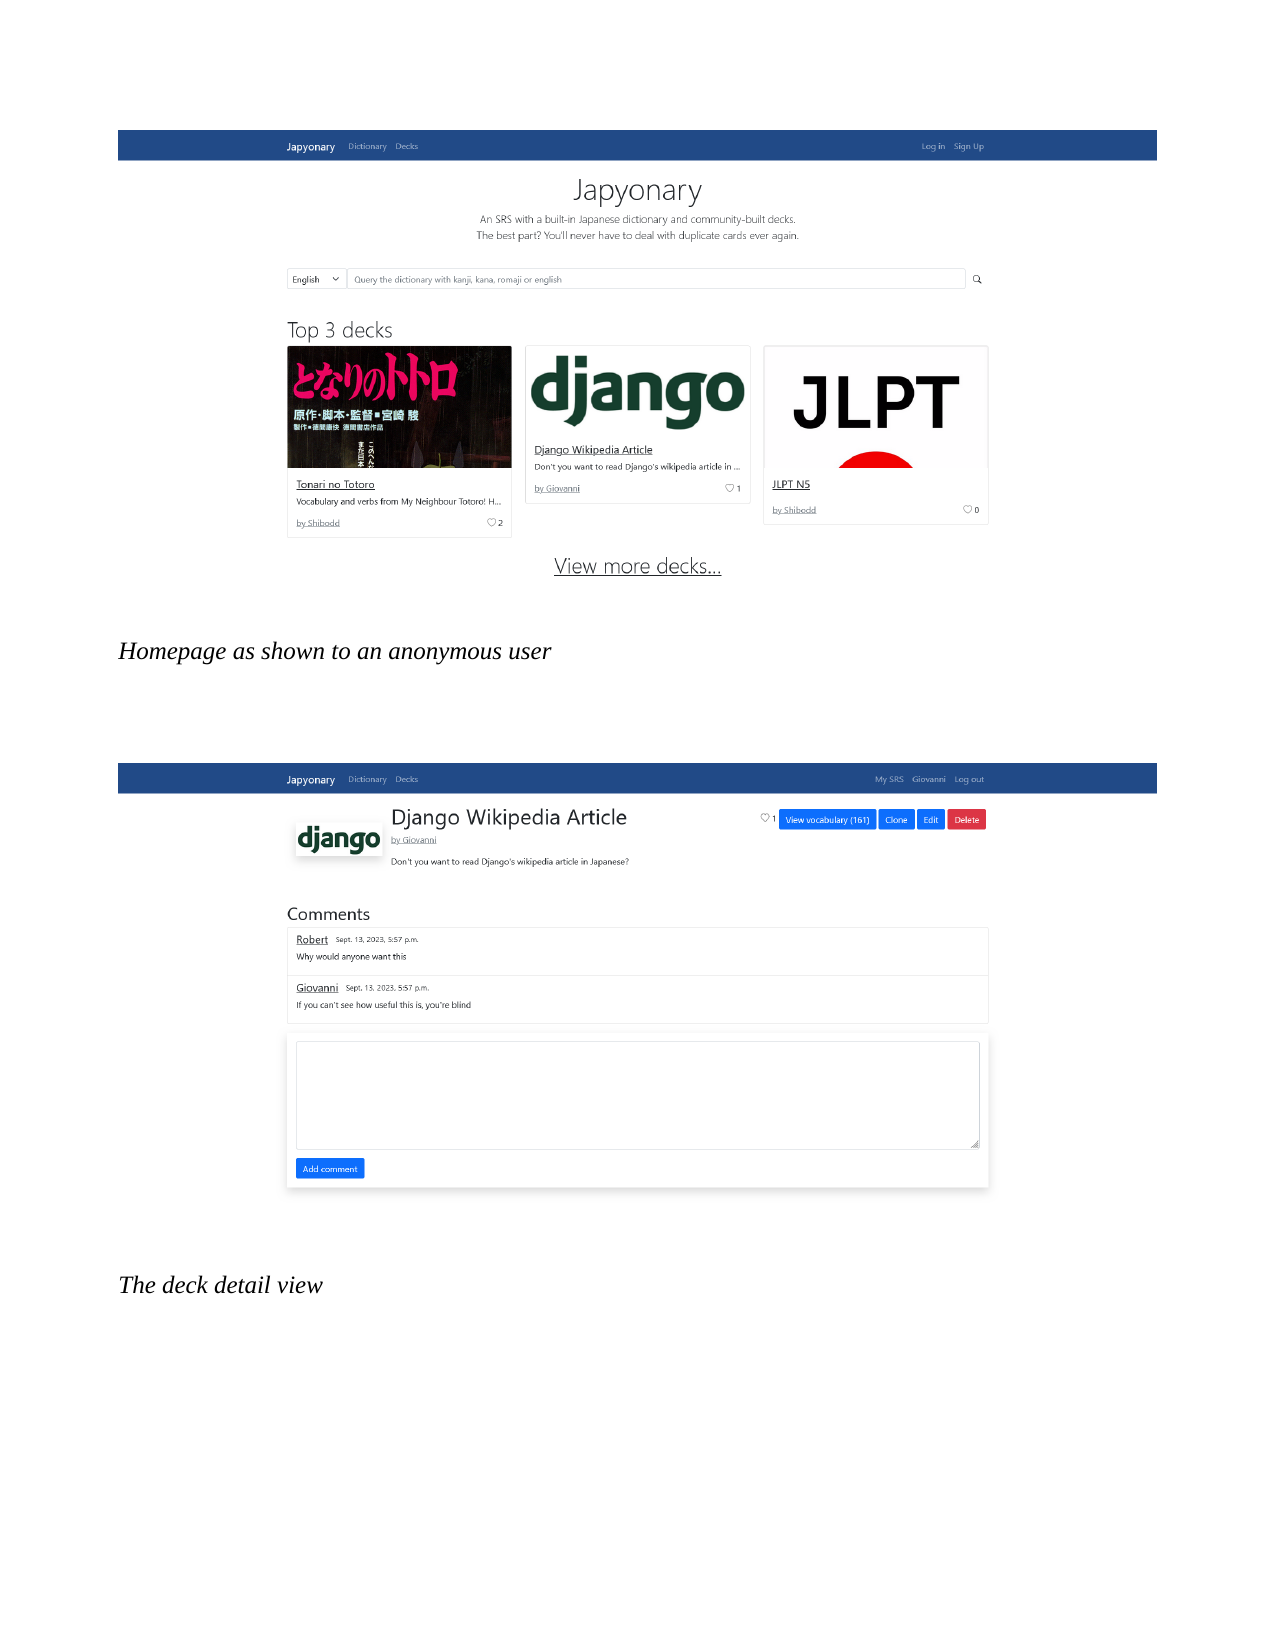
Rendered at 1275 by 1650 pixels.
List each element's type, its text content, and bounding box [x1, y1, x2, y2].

text The deck detail view [118, 1270, 1157, 1298]
picture [118, 130, 1157, 637]
picture [118, 763, 1157, 1270]
text Homepage as shown to an anonymous user [118, 637, 1157, 665]
